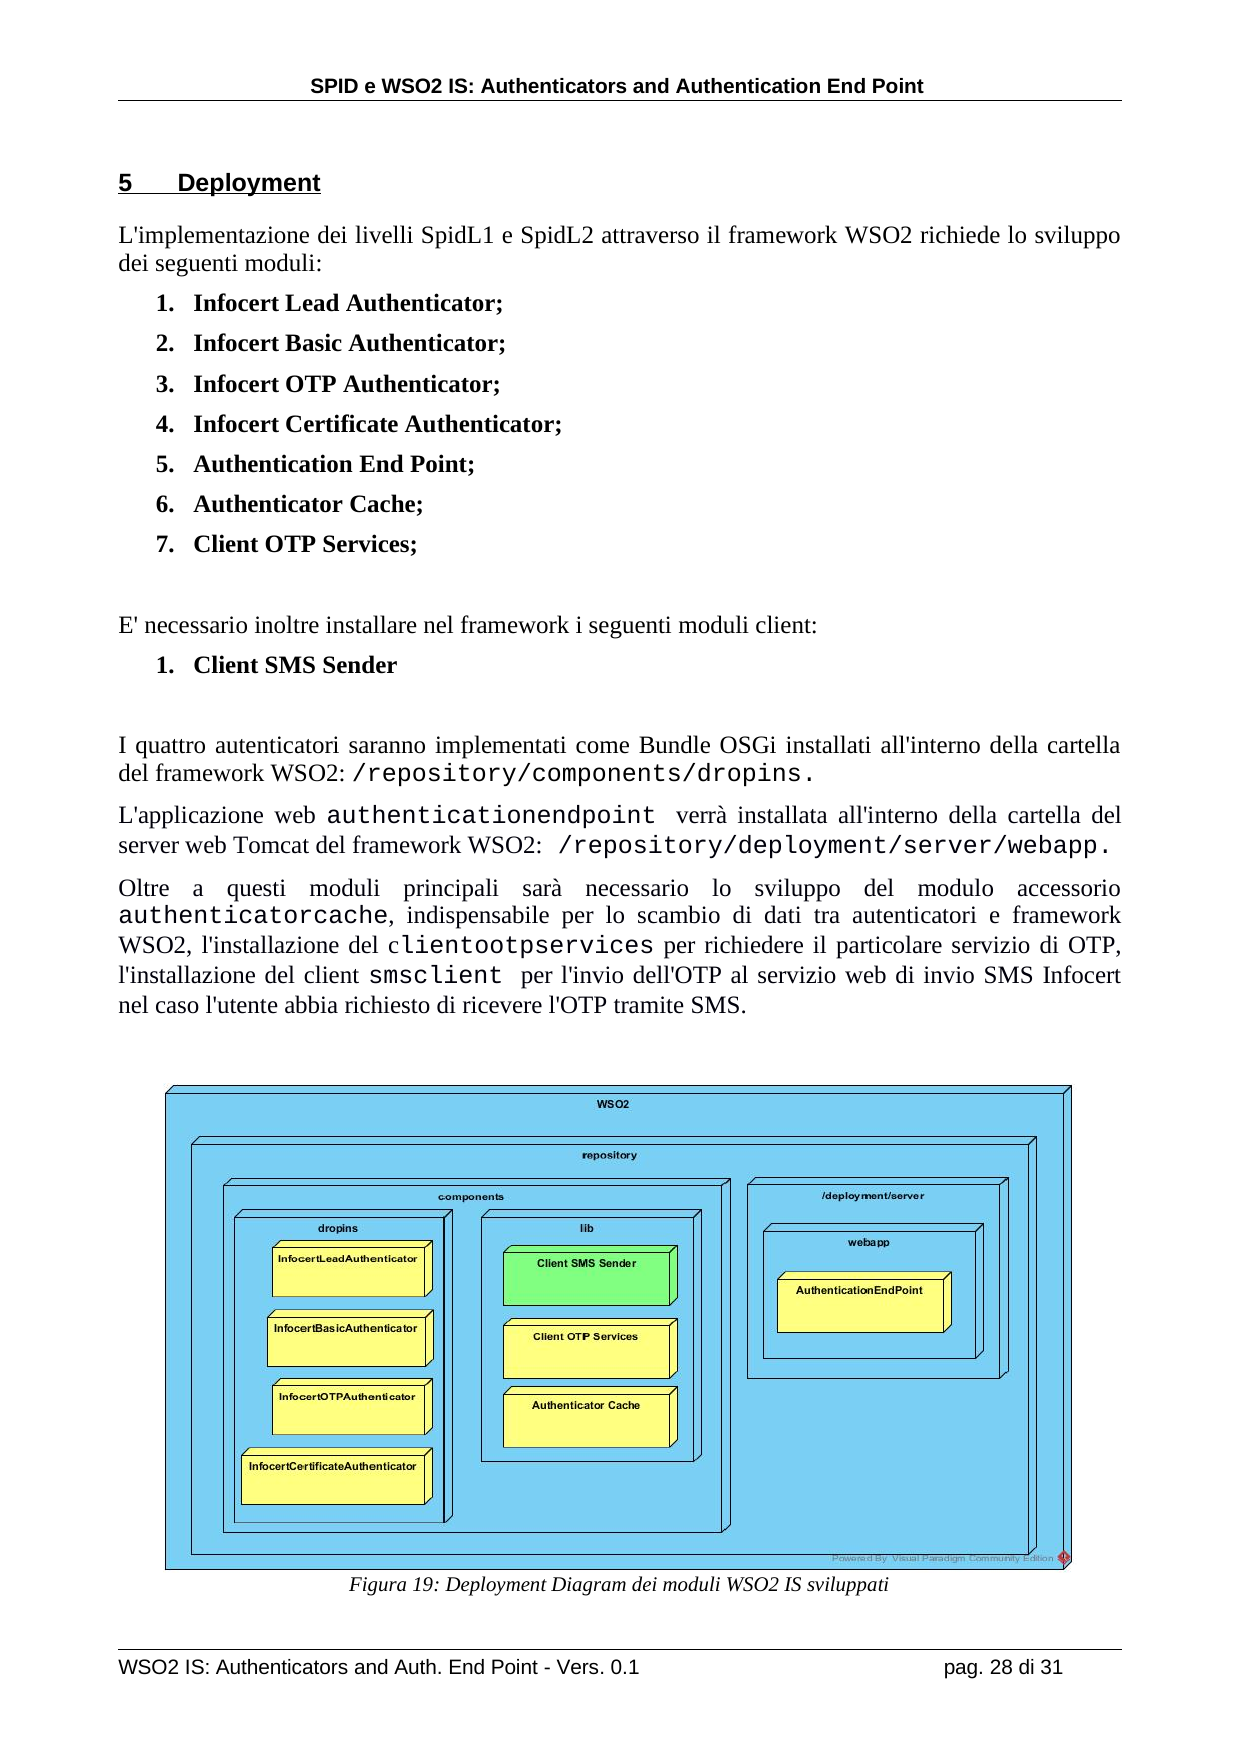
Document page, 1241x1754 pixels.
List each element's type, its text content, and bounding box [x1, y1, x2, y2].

text Oltre a questi moduli principali sarà necessario lo sviluppo del modulo accessorio authenticatorcache, indispensabile per lo scambio di dati tra autenticatori e framework WSO2, l'installazione del clientootpservices per richiedere il particolare servizio di OTP, l'installazione del client smsclient per l'invio dell'OTP al servizio web di invio SMS Infocert nel caso l'utente abbia richiesto di ricevere l'OTP tramite SMS. [118, 874, 1122, 1018]
text L'implementazione dei livelli SpidL1 e SpidL2 attraverso il framework WSO2 richiede lo sviluppo dei seguenti moduli: [118, 221, 1122, 277]
list Authenticator Cache; [156, 490, 1122, 518]
list Client SMS Sender [156, 651, 1122, 679]
list Infocert Lead Authenticator; [156, 289, 1122, 317]
list Authentication End Point; [156, 450, 1122, 478]
text Figura 19: Deployment Diagram dei moduli WSO2 IS sviluppati [163, 1573, 1077, 1596]
subtitle Deployment [118, 168, 1122, 196]
list Client OTP Services; [156, 531, 1122, 558]
text L'applicazione web authenticationendpoint verrà installata all'interno della cartella del server web Tomcat del framework WSO2: /repository/deployment/server/webapp. [118, 802, 1122, 861]
list Infocert Certificate Authenticator; [156, 410, 1122, 438]
list Infocert Basic Authenticator; [156, 329, 1122, 357]
picture [163, 1083, 1077, 1573]
text I quattro autenticatori saranno implementati come Bundle OSGi installati all'interno della cartella del framework WSO2: /repository/components/dropins. [118, 732, 1122, 789]
text E' necessario inoltre installare nel framework i seguenti moduli client: [118, 611, 1122, 639]
list Infocert OTP Authenticator; [156, 370, 1122, 397]
